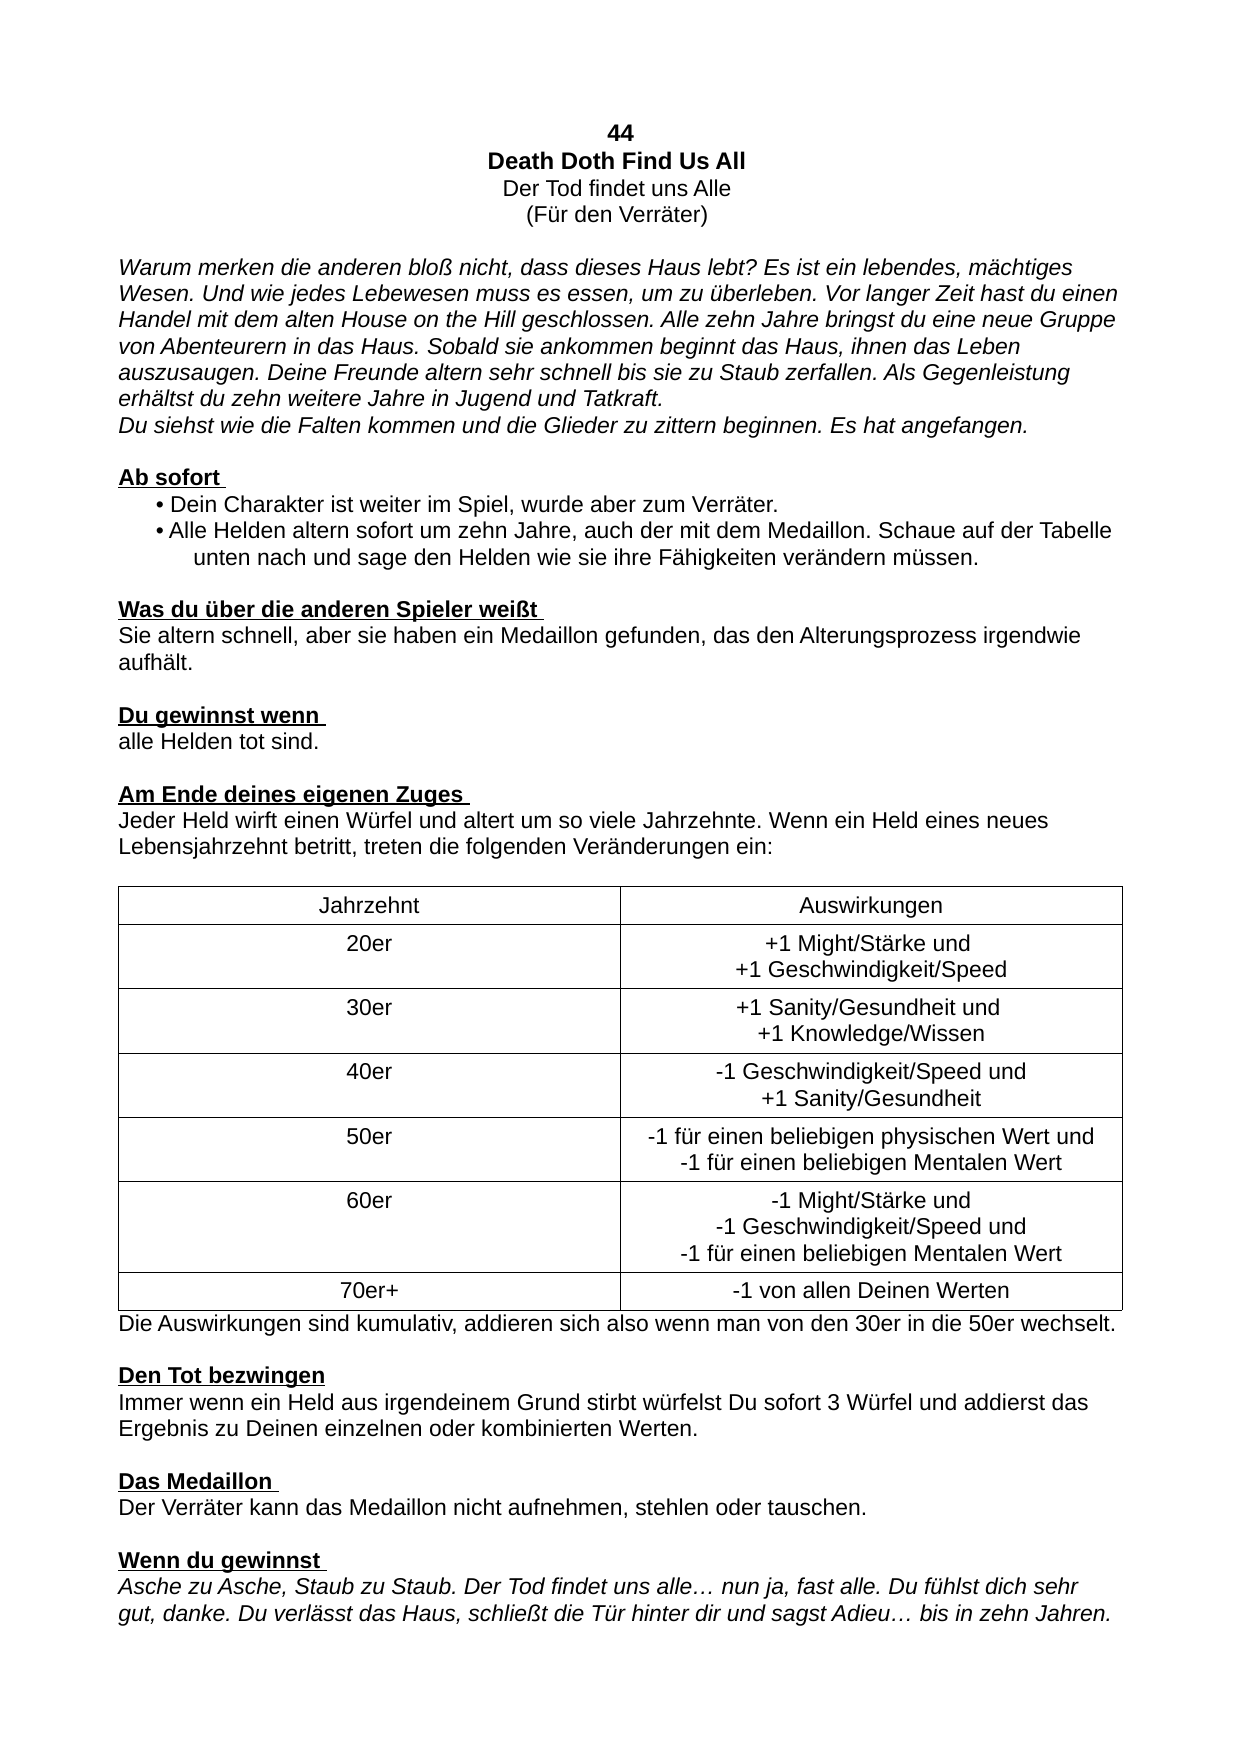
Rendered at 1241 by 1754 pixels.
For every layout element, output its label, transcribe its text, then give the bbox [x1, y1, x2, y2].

text Der Verräter kann das Medaillon nicht aufnehmen, stehlen oder tauschen. [118, 1494, 1122, 1521]
table_header Auswirkungen [621, 887, 1122, 924]
text Death Doth Find Us All [118, 147, 1122, 174]
text Am Ende deines eigenen Zuges [118, 781, 1122, 807]
text • Alle Helden altern sofort um zehn Jahre, auch der mit dem Medaillon. Schaue auf der Tabelle unten nach und sage den Helden wie sie ihre Fähigkeiten verändern müssen. [156, 517, 1122, 570]
text Warum merken die anderen bloß nicht, dass dieses Haus lebt? Es ist ein lebendes, mächtiges Wesen. Und wie jedes Lebewesen muss es essen, um zu überleben. Vor langer Zeit hast du einen Handel mit dem alten House on the Hill geschlossen. Alle zehn Jahre bringst du eine neue Gruppe von Abenteurern in das Haus. Sobald sie ankommen beginnt das Haus, ihnen das Leben auszusaugen. Deine Freunde altern sehr schnell bis sie zu Staub zerfallen. Als Gegenleistung erhältst du zehn weitere Jahre in Jugend und Tatkraft. [118, 253, 1122, 412]
text Asche zu Asche, Staub zu Staub. Der Tod findet uns alle… nun ja, fast alle. Du fühlst dich sehr gut, danke. Du verlässt das Haus, schließt die Tür hinter dir und sagst Adieu… bis in zehn Jahren. [118, 1573, 1122, 1626]
text Du gewinnst wenn [118, 702, 1122, 728]
text Das Medaillon [118, 1468, 1122, 1494]
table_cell 50er [119, 1118, 620, 1181]
table_cell +1 Might/Stärke und +1 Geschwindigkeit/Speed [621, 925, 1122, 988]
table_cell -1 für einen beliebigen physischen Wert und -1 für einen beliebigen Mentalen Wert [621, 1118, 1122, 1181]
text Sie altern schnell, aber sie haben ein Medaillon gefunden, das den Alterungsprozess irgendwie aufhält. [118, 622, 1122, 675]
table_cell -1 Geschwindigkeit/Speed und +1 Sanity/Gesundheit [621, 1054, 1122, 1117]
text Die Auswirkungen sind kumulativ, addieren sich also wenn man von den 30er in die 50er wechselt. [118, 1311, 1122, 1336]
text 44 [118, 118, 1122, 147]
table_cell 30er [119, 989, 620, 1052]
text Ab sofort [118, 464, 1122, 491]
text Jeder Held wirft einen Würfel und altert um so viele Jahrzehnte. Wenn ein Held eines neues Lebensjahrzehnt betritt, treten die folgenden Veränderungen ein: [118, 807, 1122, 860]
table_cell -1 von allen Deinen Werten [621, 1273, 1122, 1309]
text Immer wenn ein Held aus irgendeinem Grund stirbt würfelst Du sofort 3 Würfel und addierst das Ergebnis zu Deinen einzelnen oder kombinierten Werten. [118, 1389, 1122, 1441]
table_cell +1 Sanity/Gesundheit und +1 Knowledge/Wissen [621, 989, 1122, 1052]
table_cell 40er [119, 1054, 620, 1117]
table_cell -1 Might/Stärke und -1 Geschwindigkeit/Speed und -1 für einen beliebigen Mentalen Wert [621, 1182, 1122, 1272]
table_header Jahrzehnt [119, 887, 620, 924]
text Du siehst wie die Falten kommen und die Glieder zu zittern beginnen. Es hat angefangen. [118, 412, 1122, 438]
text Wenn du gewinnst [118, 1547, 1122, 1573]
table_cell 20er [119, 925, 620, 988]
text • Dein Charakter ist weiter im Spiel, wurde aber zum Verräter. [156, 491, 1122, 517]
text (Für den Verräter) [118, 201, 1122, 227]
text Den Tot bezwingen [118, 1362, 1122, 1389]
text alle Helden tot sind. [118, 728, 1122, 754]
text Was du über die anderen Spieler weißt [118, 596, 1122, 622]
table_cell 70er+ [119, 1273, 620, 1309]
table_cell 60er [119, 1182, 620, 1272]
text Der Tod findet uns Alle [118, 174, 1122, 201]
